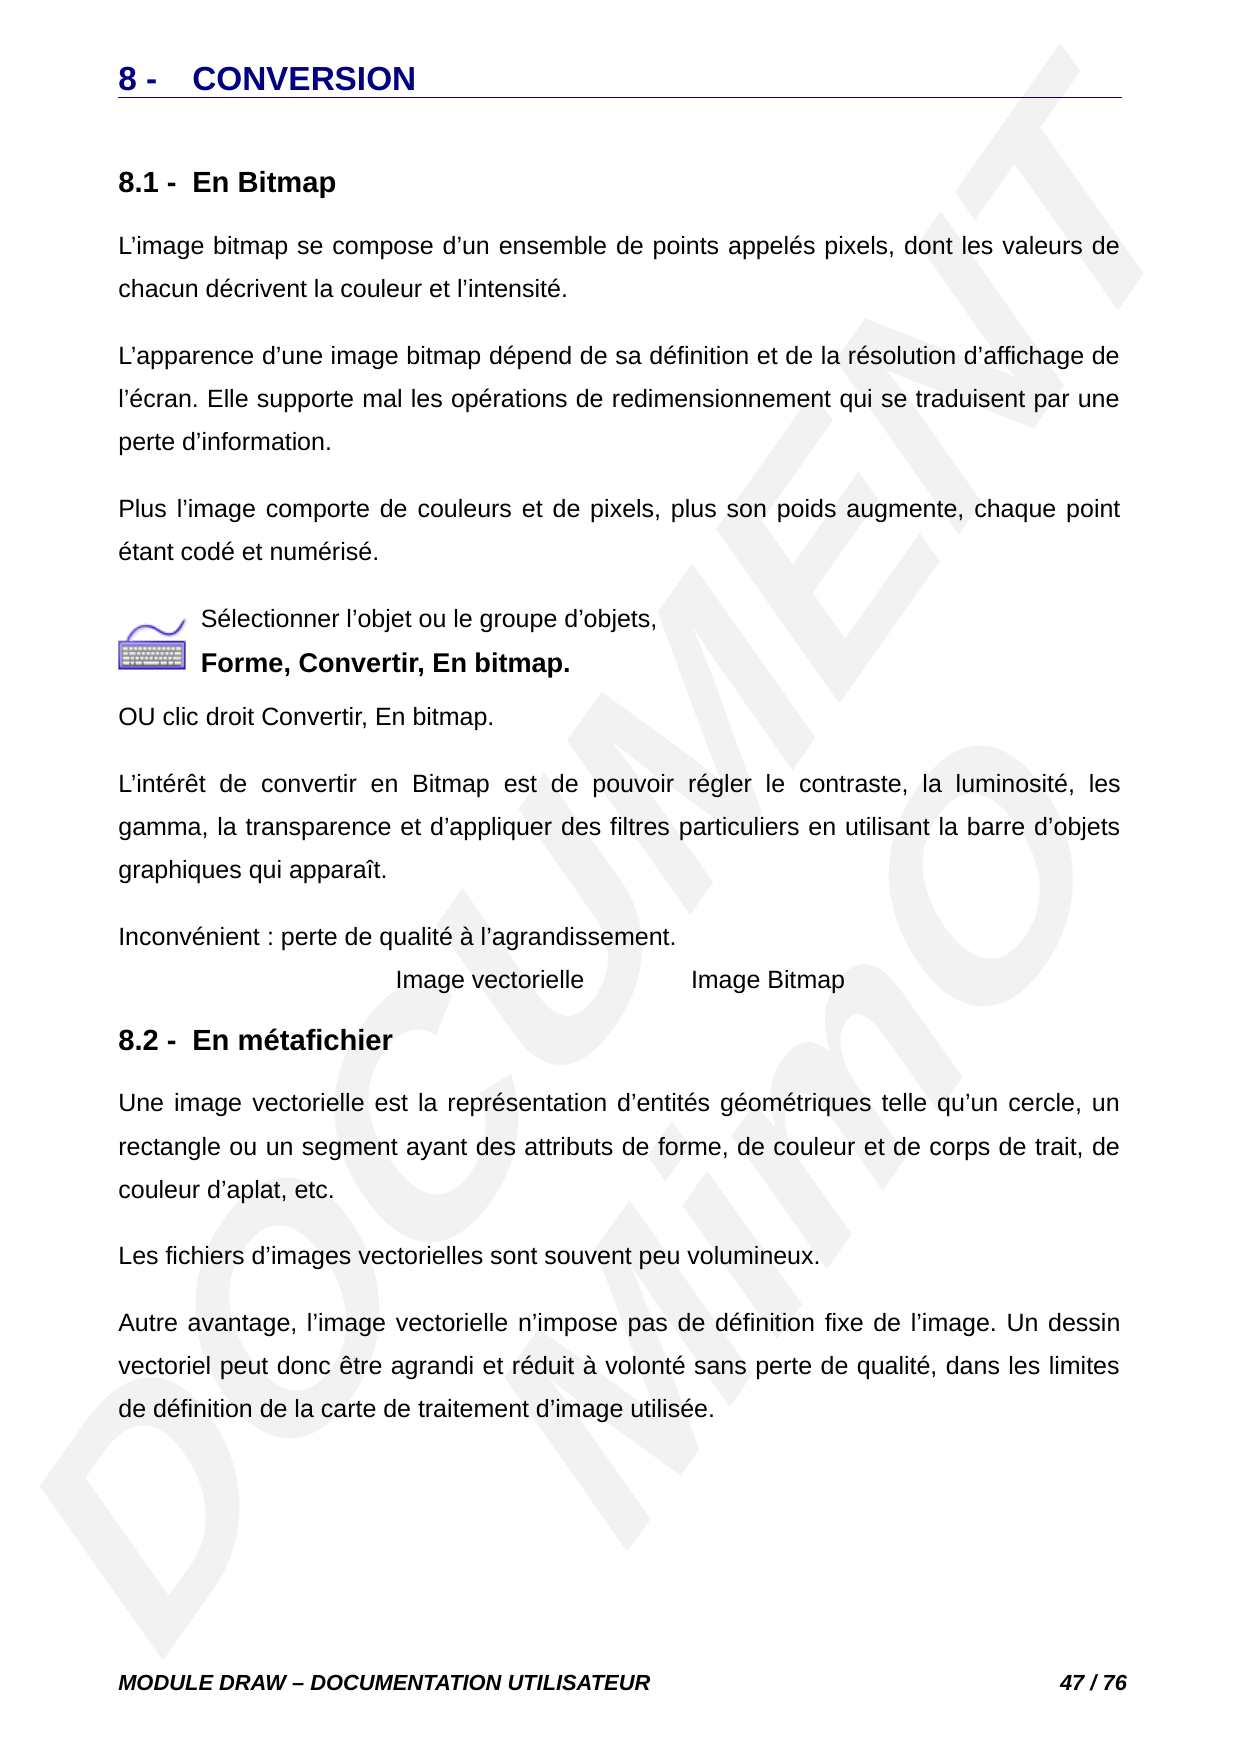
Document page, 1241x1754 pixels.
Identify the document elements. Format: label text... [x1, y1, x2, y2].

subtitle En métafichier [118, 1023, 1122, 1056]
subtitle Conversion [118, 59, 1122, 97]
text L’intérêt de convertir en Bitmap est de pouvoir régler le contraste, la luminosité, les gamma, la transparence et d’appliquer des filtres particuliers en utilisant la barre d’objets graphiques qui apparaît. [118, 768, 1122, 883]
text L’image bitmap se compose d’un ensemble de points appelés pixels, dont les valeurs de chacun décrivent la couleur et l’intensité. [118, 231, 1122, 303]
text Forme, Convertir, En bitmap. [189, 647, 1122, 678]
subtitle En Bitmap [118, 166, 1122, 199]
picture [114, 608, 189, 684]
text Plus l’image comporte de couleurs et de pixels, plus son poids augmente, chaque point étant codé et numérisé. [118, 494, 1122, 566]
text Autre avantage, l’image vectorielle n’impose pas de définition fixe de l’image. Un dessin vectoriel peut donc être agrandi et réduit à volonté sans perte de qualité, dans les limites de définition de la carte de traitement d’image utilisée. [118, 1308, 1122, 1423]
text Image vectorielle Image Bitmap [118, 965, 1122, 993]
text Sélectionner l’objet ou le groupe d’objets, [118, 604, 1122, 632]
text L’apparence d’une image bitmap dépend de sa définition et de la résolution d’affichage de l’écran. Elle supporte mal les opérations de redimensionnement qui se traduisent par une perte d’information. [118, 341, 1122, 456]
text OU clic droit Convertir, En bitmap. [118, 702, 1122, 731]
text Les fichiers d’images vectorielles sont souvent peu volumineux. [118, 1241, 1122, 1270]
text Une image vectorielle est la représentation d’entités géométriques telle qu’un cercle, un rectangle ou un segment ayant des attributs de forme, de couleur et de corps de trait, de couleur d’aplat, etc. [118, 1088, 1122, 1203]
text Inconvénient : perte de qualité à l’agrandissement. [118, 922, 1122, 950]
